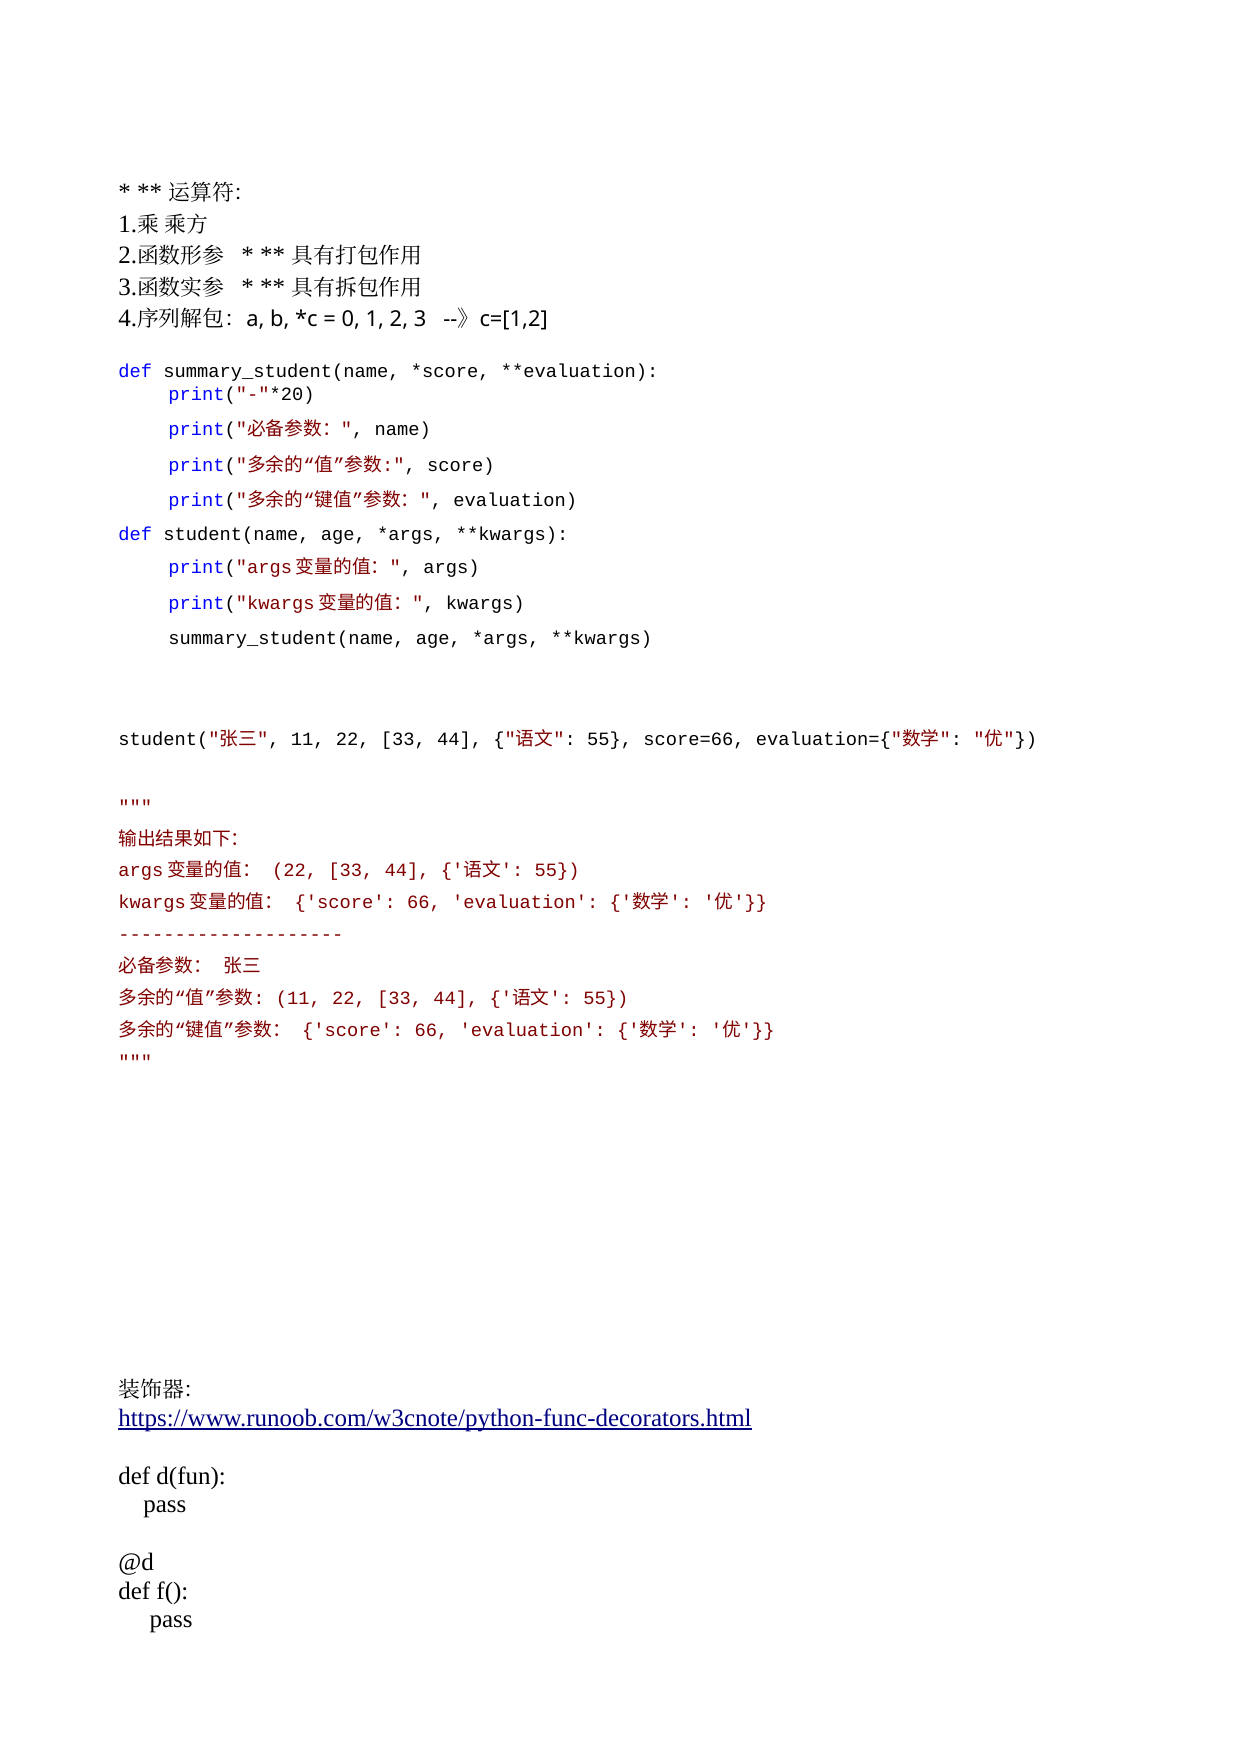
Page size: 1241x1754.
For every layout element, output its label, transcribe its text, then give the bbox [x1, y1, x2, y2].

text 装饰器： [118, 1372, 1122, 1403]
text student("张三", 11, 22, [33, 44], {"语文": 55}, score=66, evaluation={"数学": "优"}) [118, 730, 1122, 751]
text * ** 运算符： [118, 176, 1122, 207]
text 输出结果如下： [118, 829, 1122, 851]
text print("args变量的值：", args) [118, 557, 1122, 580]
text print("-"*20) [118, 383, 1122, 407]
text print("多余的“键值”参数：", evaluation) [118, 489, 1122, 513]
text kwargs变量的值： {'score': 66, 'evaluation': {'数学': '优'}} [118, 893, 1122, 914]
text def d(fun): [118, 1461, 1122, 1489]
text def student(name, age, *args, **kwargs): [118, 525, 1122, 546]
text 3.函数实参 * ** 具有拆包作用 [118, 270, 1122, 301]
text def f(): [118, 1576, 1122, 1604]
text pass [118, 1489, 1122, 1518]
text 2.函数形参 * ** 具有打包作用 [118, 238, 1122, 270]
text 多余的“键值”参数： {'score': 66, 'evaluation': {'数学': '优'}} [118, 1021, 1122, 1042]
text summary_student(name, age, *args, **kwargs) [118, 627, 1122, 651]
text https://www.runoob.com/w3cnote/python-func-decorators.html [118, 1403, 1122, 1432]
text @d [118, 1547, 1122, 1576]
text 必备参数： 张三 [118, 957, 1122, 978]
text pass [118, 1604, 1122, 1633]
text 多余的“值”参数: (11, 22, [33, 44], {'语文': 55}) [118, 989, 1122, 1010]
text 4.序列解包：a, b, *c = 0, 1, 2, 3 --》c=[1,2] [118, 301, 1122, 333]
text """ [118, 797, 1122, 819]
text """ [118, 1052, 1122, 1074]
text print("kwargs变量的值：", kwargs) [118, 592, 1122, 616]
text 1.乘 乘方 [118, 207, 1122, 238]
text print("必备参数：", name) [118, 418, 1122, 442]
text def summary_student(name, *score, **evaluation): [118, 362, 1122, 383]
text print("多余的“值”参数:", score) [118, 454, 1122, 477]
text -------------------- [118, 925, 1122, 946]
text args变量的值： (22, [33, 44], {'语文': 55}) [118, 861, 1122, 882]
